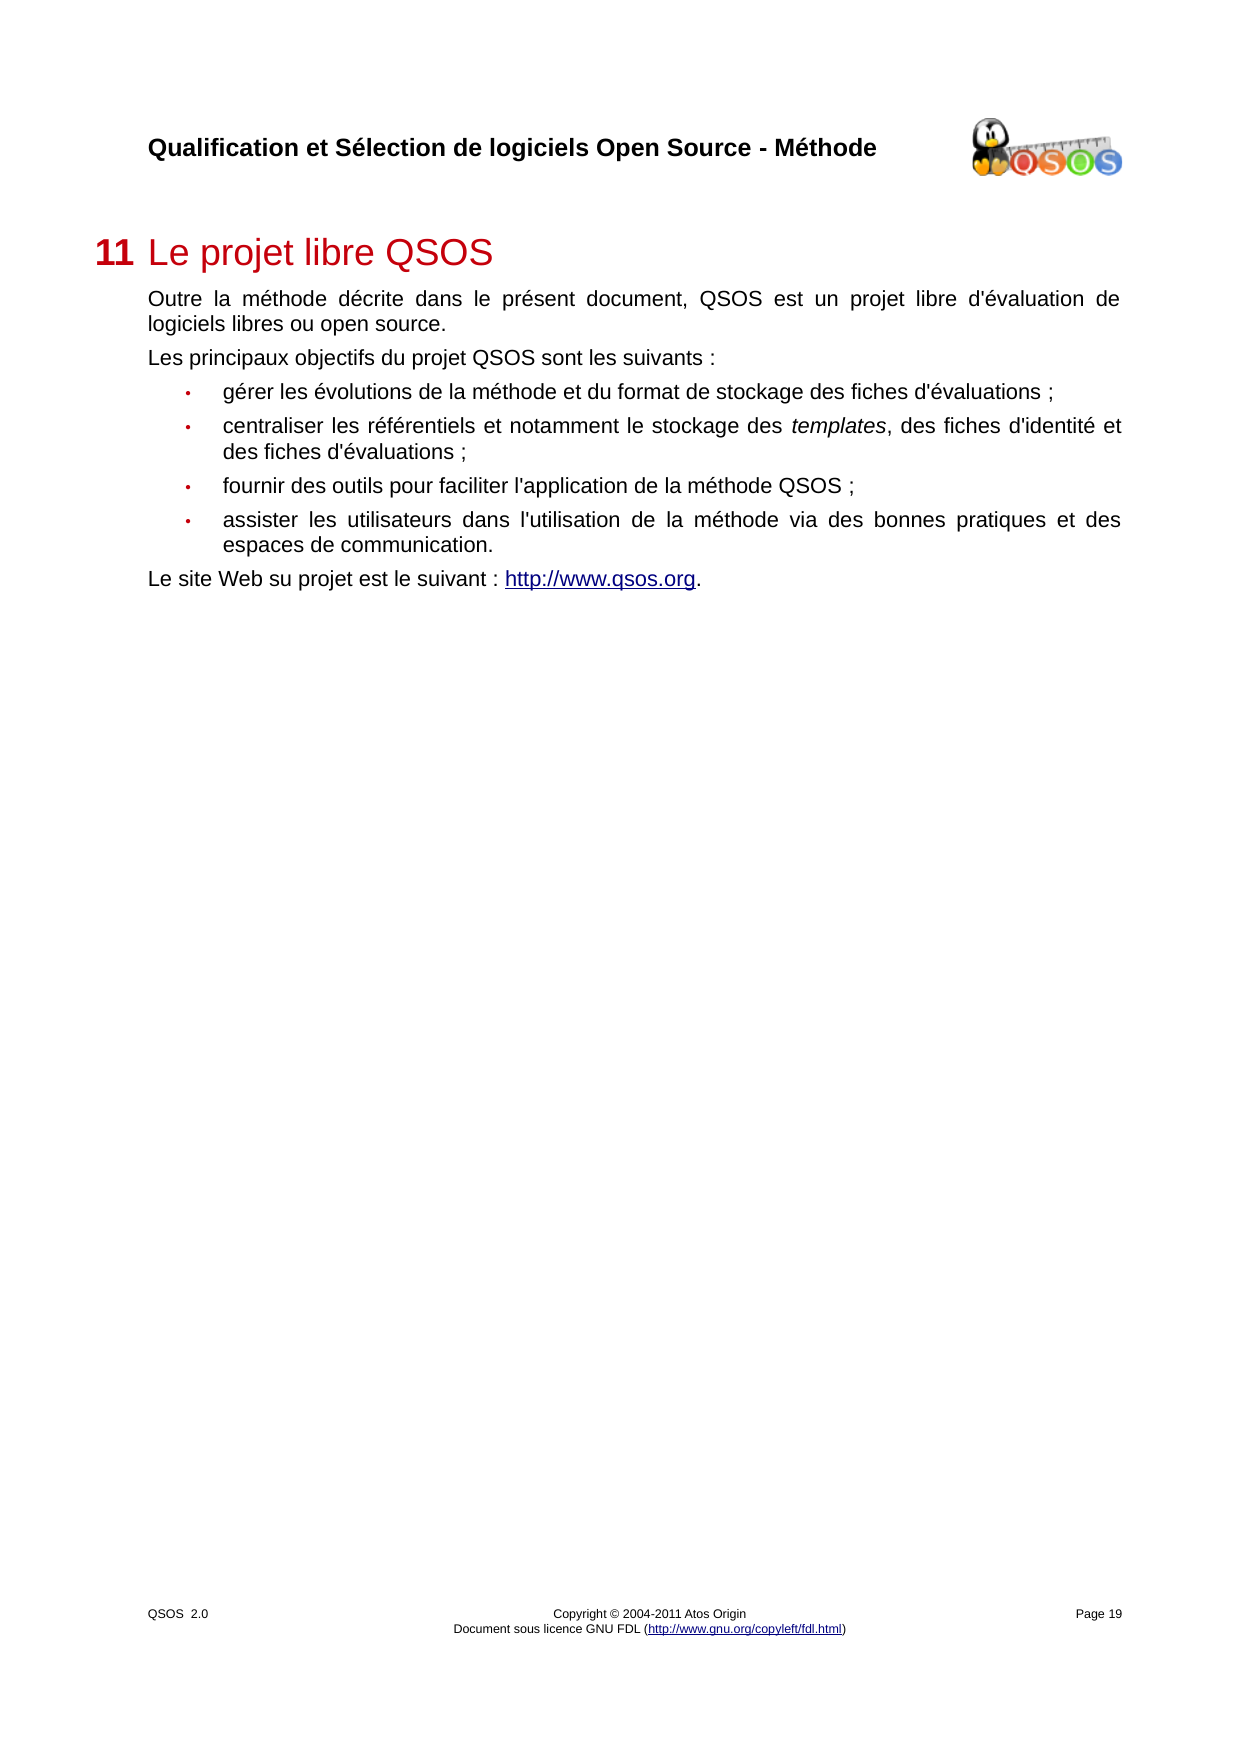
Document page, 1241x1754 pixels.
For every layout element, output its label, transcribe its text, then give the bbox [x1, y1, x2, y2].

list gérer les évolutions de la méthode et du format de stockage des fiches d'évaluations ; [185, 379, 1122, 404]
picture [972, 118, 1123, 176]
text Outre la méthode décrite dans le présent document, QSOS est un projet libre d'évaluation de logiciels libres ou open source. [148, 286, 1122, 336]
list centraliser les référentiels et notamment le stockage des templates, des fiches d'identité et des fiches d'évaluations ; [185, 413, 1122, 464]
list fournir des outils pour faciliter l'application de la méthode QSOS ; [185, 473, 1122, 498]
list assister les utilisateurs dans l'utilisation de la méthode via des bonnes pratiques et des espaces de communication. [185, 507, 1122, 557]
text Le site Web su projet est le suivant : http://www.qsos.org. [148, 566, 1122, 591]
text Les principaux objectifs du projet QSOS sont les suivants : [148, 345, 1122, 370]
subtitle Le projet libre QSOS [148, 230, 1122, 273]
